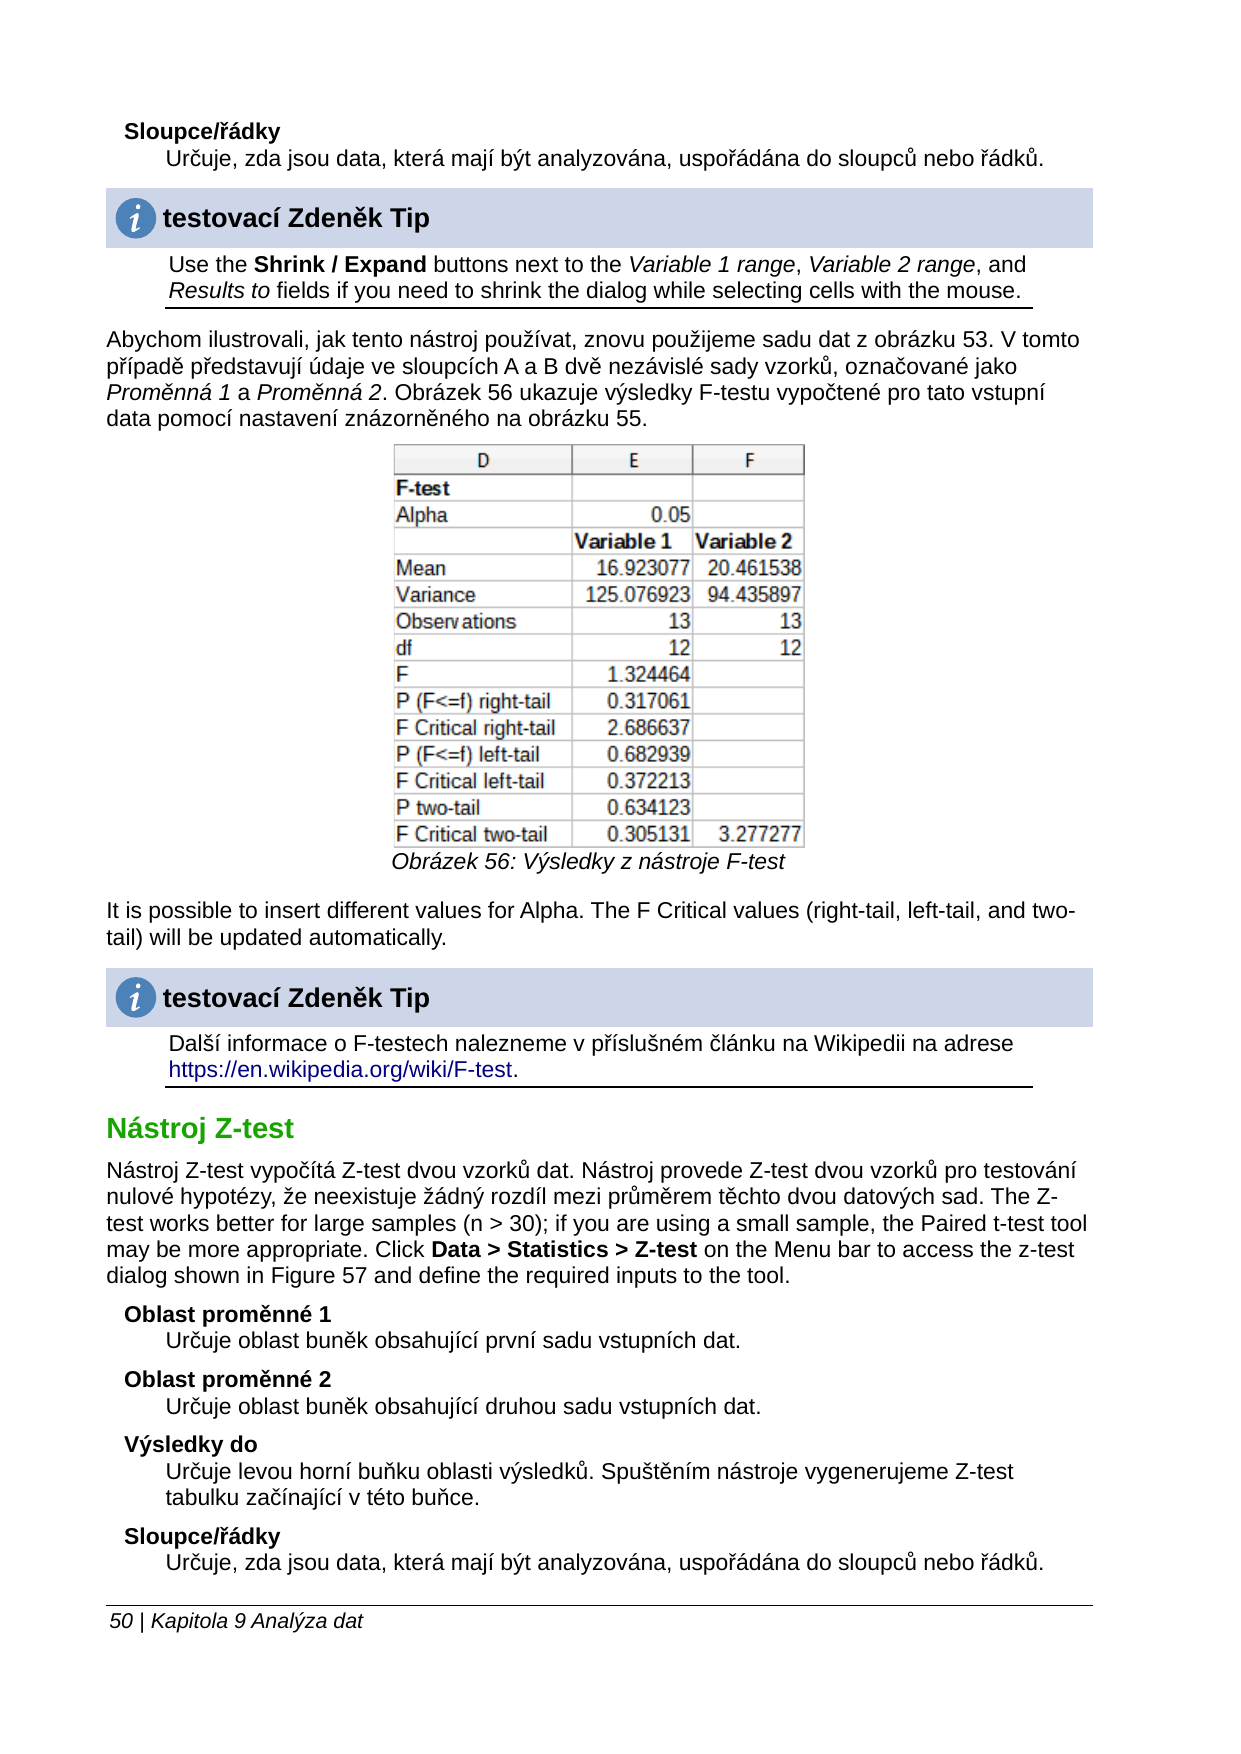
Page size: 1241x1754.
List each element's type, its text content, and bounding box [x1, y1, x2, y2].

text Use the Shrink / Expand buttons next to the Variable 1 range, Variable 2 range, and Results to fields if you need to shrink the dialog while selecting cells with the mouse. [165, 248, 1033, 307]
text Sloupce/řádky [124, 118, 1093, 144]
text Oblast proměnné 2 [124, 1366, 1093, 1393]
text Určuje oblast buněk obsahující druhou sadu vstupních dat. [165, 1393, 1093, 1419]
text Určuje levou horní buňku oblasti výsledků. Spuštěním nástroje vygenerujeme Z-test tabulku začínající v této buňce. [165, 1458, 1093, 1511]
subtitle testovací Zdeněk Tip [106, 188, 1093, 248]
text Sloupce/řádky [124, 1523, 1093, 1549]
text Abychom ilustrovali, jak tento nástroj používat, znovu použijeme sadu dat z obrázku 53. V tomto případě představují údaje ve sloupcích A a B dvě nezávislé sady vzorků, označované jako Proměnná 1 a Proměnná 2. Obrázek 56 ukazuje výsledky F-testu vypočtené pro tato vstupní data pomocí nastavení znázorněného na obrázku 55. [106, 326, 1093, 432]
picture [393, 444, 805, 848]
text Určuje oblast buněk obsahující první sadu vstupních dat. [165, 1327, 1093, 1354]
text Určuje, zda jsou data, která mají být analyzována, uspořádána do sloupců nebo řádků. [165, 1549, 1093, 1576]
text Oblast proměnné 1 [124, 1301, 1093, 1327]
text It is possible to insert different values for Alpha. The F Critical values (right-tail, left-tail, and two-tail) will be updated automatically. [106, 897, 1093, 950]
text Určuje, zda jsou data, která mají být analyzována, uspořádána do sloupců nebo řádků. [165, 144, 1093, 171]
subtitle testovací Zdeněk Tip [106, 968, 1093, 1027]
text Výsledky do [124, 1431, 1093, 1458]
text Obrázek 56: Výsledky z nástroje F-test [391, 444, 808, 874]
text Nástroj Z-test vypočítá Z-test dvou vzorků dat. Nástroj provede Z-test dvou vzorků pro testování nulové hypotézy, že neexistuje žádný rozdíl mezi průměrem těchto dvou datových sad. The Z-test works better for large samples (n > 30); if you are using a small sample, the Paired t-test tool may be more appropriate. Click Data > Statistics > Z-test on the Menu bar to access the z-test dialog shown in Figure 57 and define the required inputs to the tool. [106, 1157, 1093, 1288]
subtitle Nástroj Z-test [106, 1111, 1093, 1145]
text Další informace o F-testech nalezneme v příslušném článku na Wikipedii na adrese https://en.wikipedia.org/wiki/F-test. [165, 1027, 1033, 1086]
